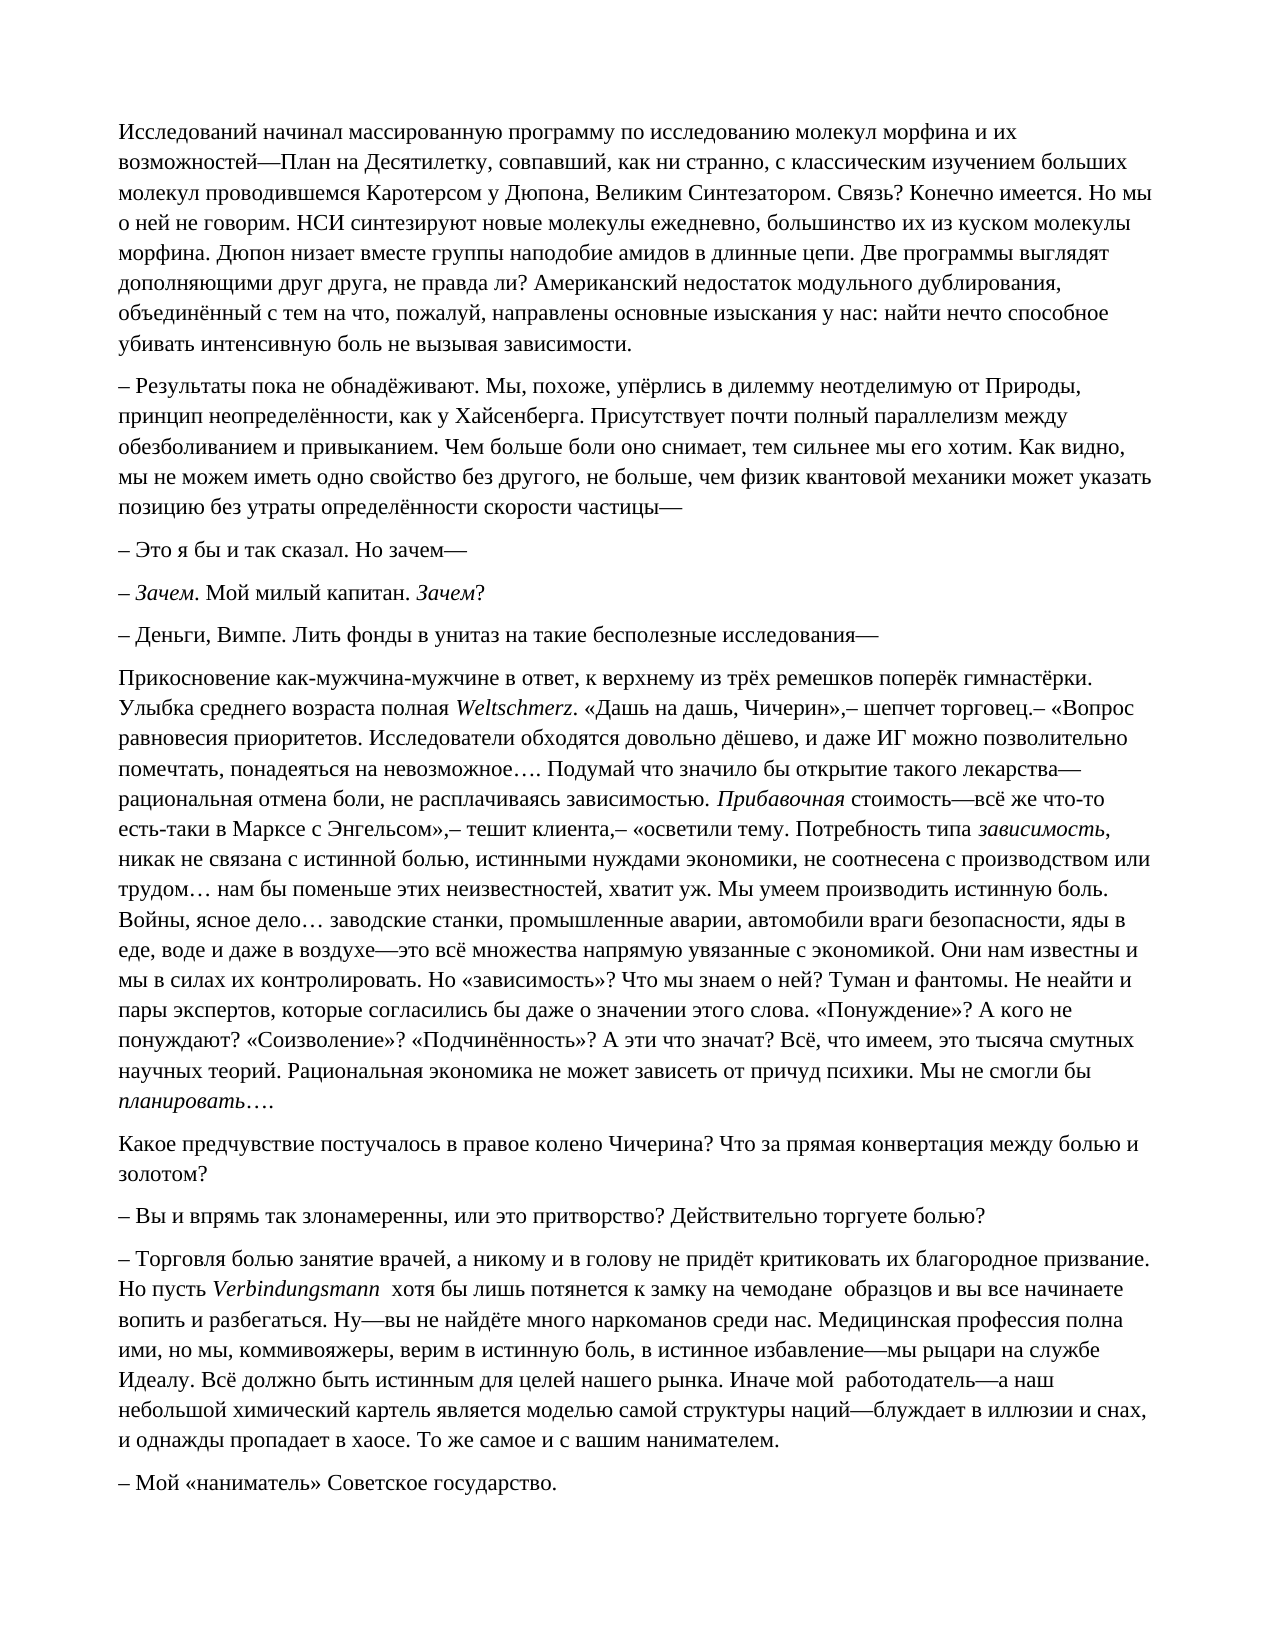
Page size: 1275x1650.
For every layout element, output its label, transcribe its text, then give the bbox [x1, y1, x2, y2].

text – Торговля болью занятие врачей, а никому и в голову не придёт критиковать их благородное призвание. Но пусть Verbindungsmann хотя бы лишь потянется к замку на чемодане образцов и вы все начинаете вопить и разбегаться. Ну—вы не найдёте много наркоманов среди нас. Медицинская профессия полна ими, но мы, коммивояжеры, верим в истинную боль, в истинное избавление—мы рыцари на службе Идеалу. Всё должно быть истинным для целей нашего рынка. Иначе мой работодатель—а наш небольшой химический картель является моделью самой структуры наций—блуждает в иллюзии и снах, и однажды пропадает в хаосе. То же самое и с вашим нанимателем. [118, 1245, 1157, 1453]
text – Вы и впрямь так злонамеренны, или это притворство? Действительно торгуете болью? [118, 1202, 1157, 1229]
text – Деньги, Вимпе. Лить фонды в унитаз на такие бесполезные исследования— [118, 621, 1157, 648]
text Какое предчувствие постучалось в правое колено Чичерина? Что за прямая конвертация между болью и золотом? [118, 1129, 1157, 1186]
text – Результаты пока не обнадёживают. Мы, похоже, упёрлись в дилемму неотделимую от Природы, принцип неопределённости, как у Хайсенберга. Присутствует почти полный параллелизм между обезболиванием и привыканием. Чем больше боли оно снимает, тем сильнее мы его хотим. Как видно, мы не можем иметь одно свойство без другого, не больше, чем физик квантовой механики может указать позицию без утраты определённости скорости частицы— [118, 372, 1157, 519]
text Прикосновение как-мужчина-мужчине в ответ, к верхнему из трёх ремешков поперёк гимнастёрки. Улыбка среднего возраста полная Weltschmerz. «Дашь на дашь, Чичерин»,– шепчет торговец.– «Вопрос равновесия приоритетов. Исследователи обходятся довольно дёшево, и даже ИГ можно позволительно помечтать, понадеяться на невозможное…. Подумай что значило бы открытие такого лекарства—рациональная отмена боли, не расплачиваясь зависимостью. Прибавочная стоимость—всё же что-то есть-таки в Марксе с Энгельсом»,– тешит клиента,– «осветили тему. Потребность типа зависимость, никак не связана с истинной болью, истинными нуждами экономики, не соотнесена с производством или трудом… нам бы поменьше этих неизвестностей, хватит уж. Мы умеем производить истинную боль. Войны, ясное дело… заводские станки, промышленные аварии, автомобили враги безопасности, яды в еде, воде и даже в воздухе—это всё множества напрямую увязанные с экономикой. Они нам известны и мы в силах их контролировать. Но «зависимость»? Что мы знаем о ней? Туман и фантомы. Не неайти и пары экспертов, которые согласились бы даже о значении этого слова. «Понуждение»? А кого не понуждают? «Соизволение»? «Подчинённость»? А эти что значат? Всё, что имеем, это тысяча смутных научных теорий. Рациональная экономика не может зависеть от причуд психики. Мы не смогли бы планировать…. [118, 664, 1157, 1113]
text – Мой «наниматель» Советское государство. [118, 1469, 1157, 1496]
text – Это я бы и так сказал. Но зачем— [118, 536, 1157, 562]
text – Зачем. Мой милый капитан. Зачем? [118, 578, 1157, 605]
text Исследований начинал массированную программу по исследованию молекул морфина и их возможностей—План на Десятилетку, совпавший, как ни странно, с классическим изучением больших молекул проводившемся Каротерсом у Дюпона, Великим Синтезатором. Связь? Конечно имеется. Но мы о ней не говорим. НСИ синтезируют новые молекулы ежедневно, большинство их из куском молекулы морфина. Дюпон низает вместе группы наподобие амидов в длинные цепи. Две программы выглядят дополняющими друг друга, не правда ли? Американский недостаток модульного дублирования, объединённый с тем на что, пожалуй, направлены основные изыскания у нас: найти нечто способное убивать интенсивную боль не вызывая зависимости. [118, 118, 1157, 356]
